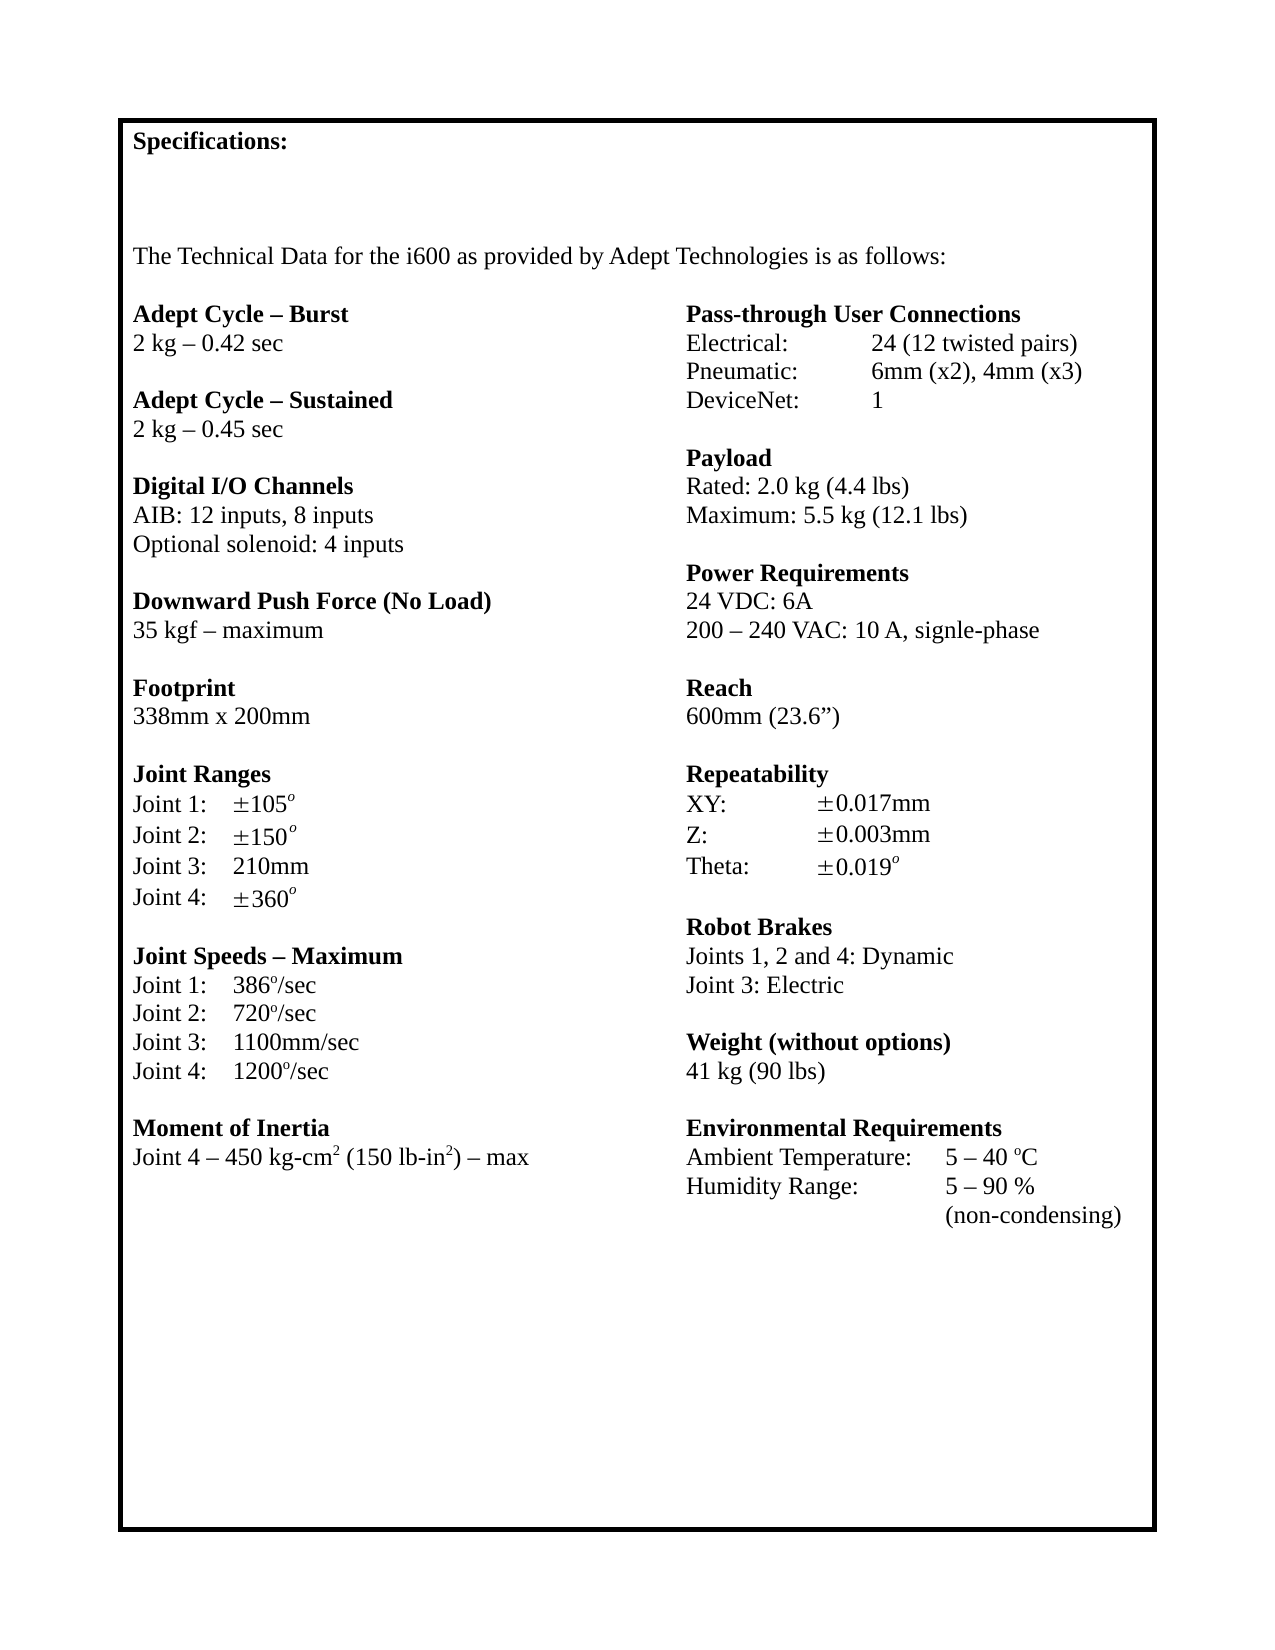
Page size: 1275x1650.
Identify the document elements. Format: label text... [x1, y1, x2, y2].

text Joint 3: 210mm Theta: [133, 850, 1134, 881]
text Footprint Reach [133, 673, 1134, 701]
text Pneumatic: 6mm (x2), 4mm (x3) [133, 356, 1134, 385]
text Joint 4: [133, 881, 1134, 912]
text Adept Cycle – Burst Pass-through User Connections [133, 299, 1134, 328]
text The Technical Data for the i600 as provided by Adept Technologies is as follows: [133, 241, 1134, 270]
text Joint 4 – 450 kg-cm2 (150 lb-in2) – max Ambient Temperature: 5 – 40 oC [133, 1142, 1134, 1171]
text Optional solenoid: 4 inputs [133, 529, 1134, 558]
text Robot Brakes [133, 912, 1134, 941]
text (non-condensing) [133, 1200, 1134, 1228]
text Joint 2: 720o/sec [133, 998, 1134, 1027]
text Joint 2: Z: [133, 819, 1134, 850]
text Adept Cycle – Sustained DeviceNet: 1 [133, 385, 1134, 414]
text Joint 1: XY: [133, 788, 1134, 819]
text 338mm x 200mm 600mm (23.6”) [133, 701, 1134, 730]
text Downward Push Force (No Load) 24 VDC: 6A [133, 586, 1134, 615]
text Humidity Range: 5 – 90 % [133, 1171, 1134, 1200]
text Joint Speeds – Maximum Joints 1, 2 and 4: Dynamic [133, 941, 1134, 970]
text Joint 4: 1200o/sec 41 kg (90 lbs) [133, 1056, 1134, 1085]
text Joint 1: 386o/sec Joint 3: Electric [133, 970, 1134, 998]
text 2 kg – 0.45 sec [133, 414, 1134, 443]
text Payload [133, 443, 1134, 471]
text 35 kgf – maximum 200 – 240 VAC: 10 A, signle-phase [133, 615, 1134, 644]
text Joint Ranges Repeatability [133, 759, 1134, 788]
text 2 kg – 0.42 sec Electrical: 24 (12 twisted pairs) [133, 328, 1134, 356]
text Power Requirements [133, 558, 1134, 586]
text Joint 3: 1100mm/sec Weight (without options) [133, 1027, 1134, 1056]
text AIB: 12 inputs, 8 inputs Maximum: 5.5 kg (12.1 lbs) [133, 500, 1134, 529]
text Moment of Inertia Environmental Requirements [133, 1113, 1134, 1142]
text Digital I/O Channels Rated: 2.0 kg (4.4 lbs) [133, 471, 1134, 500]
text Specifications: [133, 126, 1134, 155]
